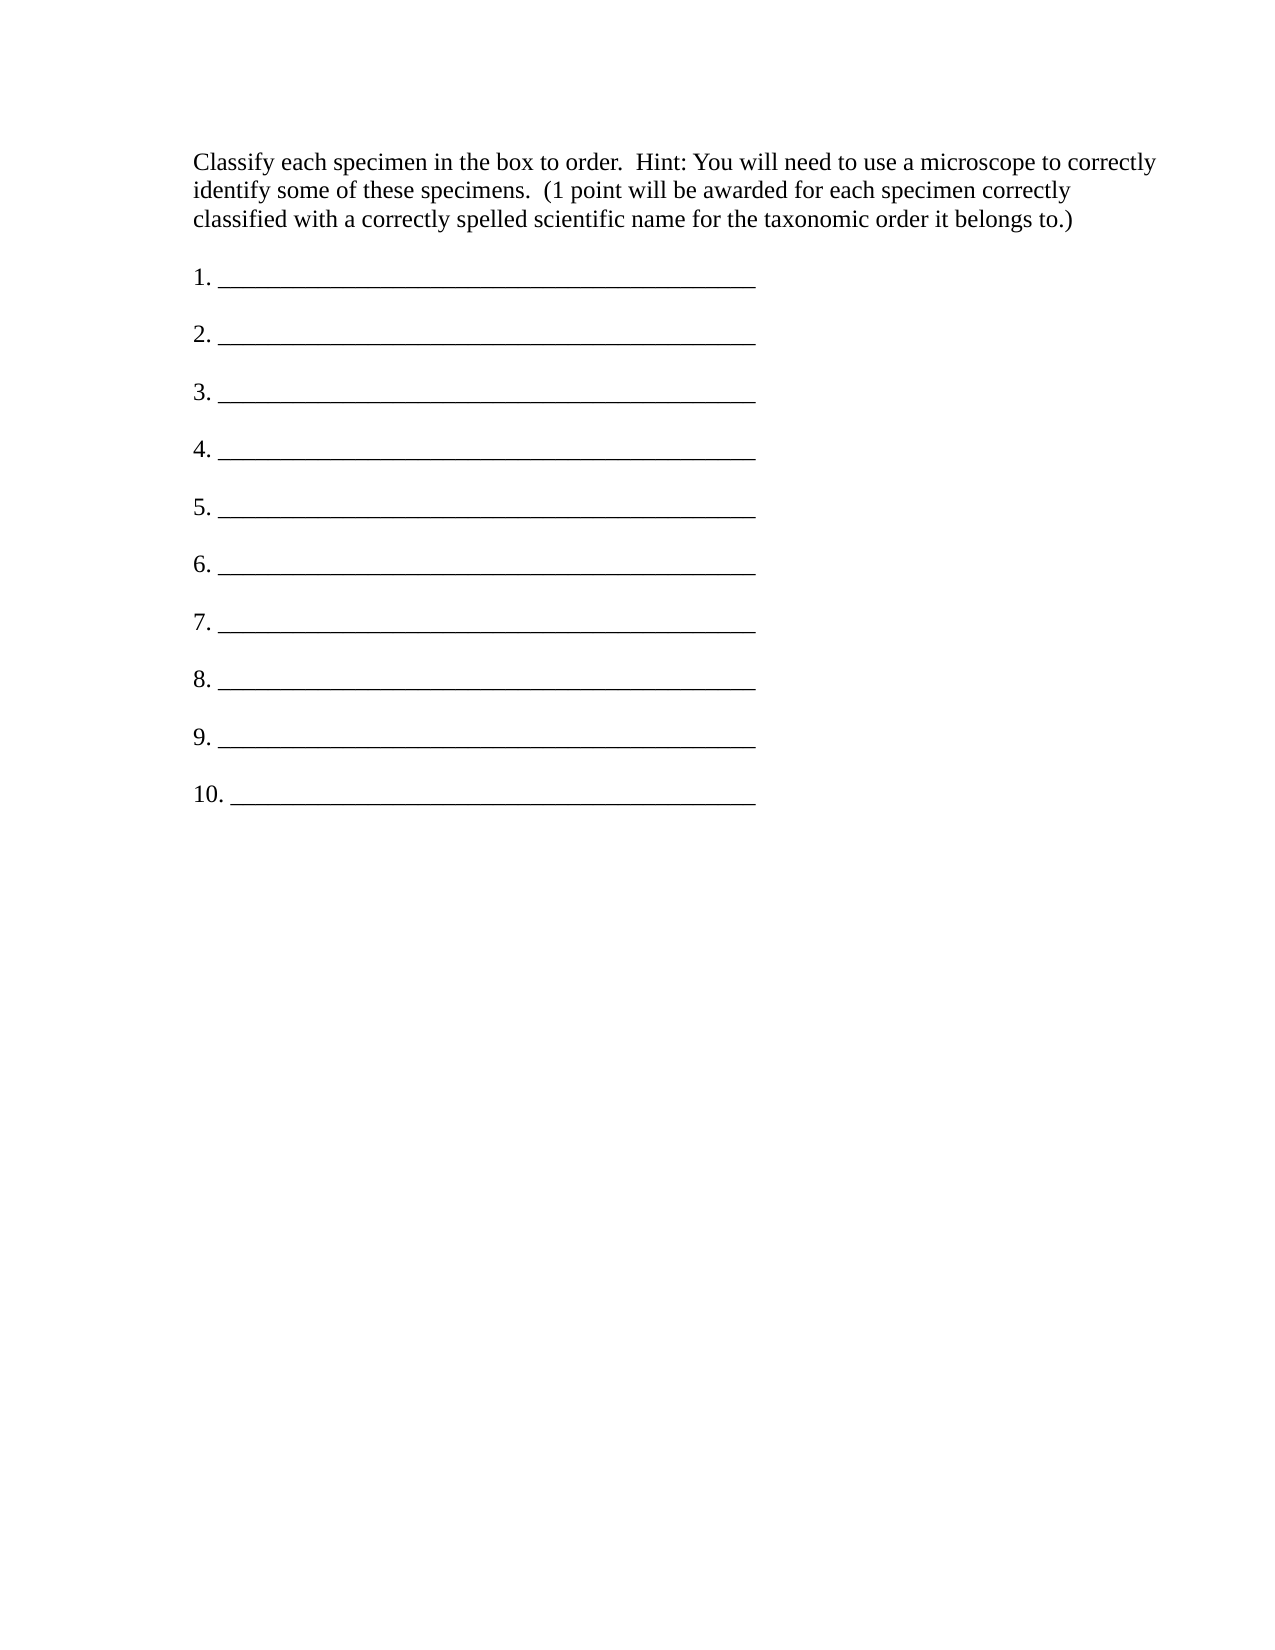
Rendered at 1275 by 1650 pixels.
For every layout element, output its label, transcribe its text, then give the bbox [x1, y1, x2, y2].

text 9. ___________________________________________ [193, 722, 1157, 751]
text 10. __________________________________________ [193, 779, 1157, 808]
text 3. ___________________________________________ [193, 377, 1157, 406]
text 7. ___________________________________________ [193, 607, 1157, 636]
text 8. ___________________________________________ [193, 664, 1157, 693]
text 6. ___________________________________________ [193, 549, 1157, 578]
text 5. ___________________________________________ [193, 492, 1157, 521]
text 1. ___________________________________________ [193, 262, 1157, 291]
list Classify each specimen in the box to order. Hint: You will need to use a microscope to correctly identify some of these specimens. (1 point will be awarded for each specimen correctly classified with a correctly spelled scientific name for the taxonomic order it belongs to.) [193, 147, 1157, 233]
text 2. ___________________________________________ [193, 319, 1157, 348]
text 4. ___________________________________________ [193, 434, 1157, 463]
